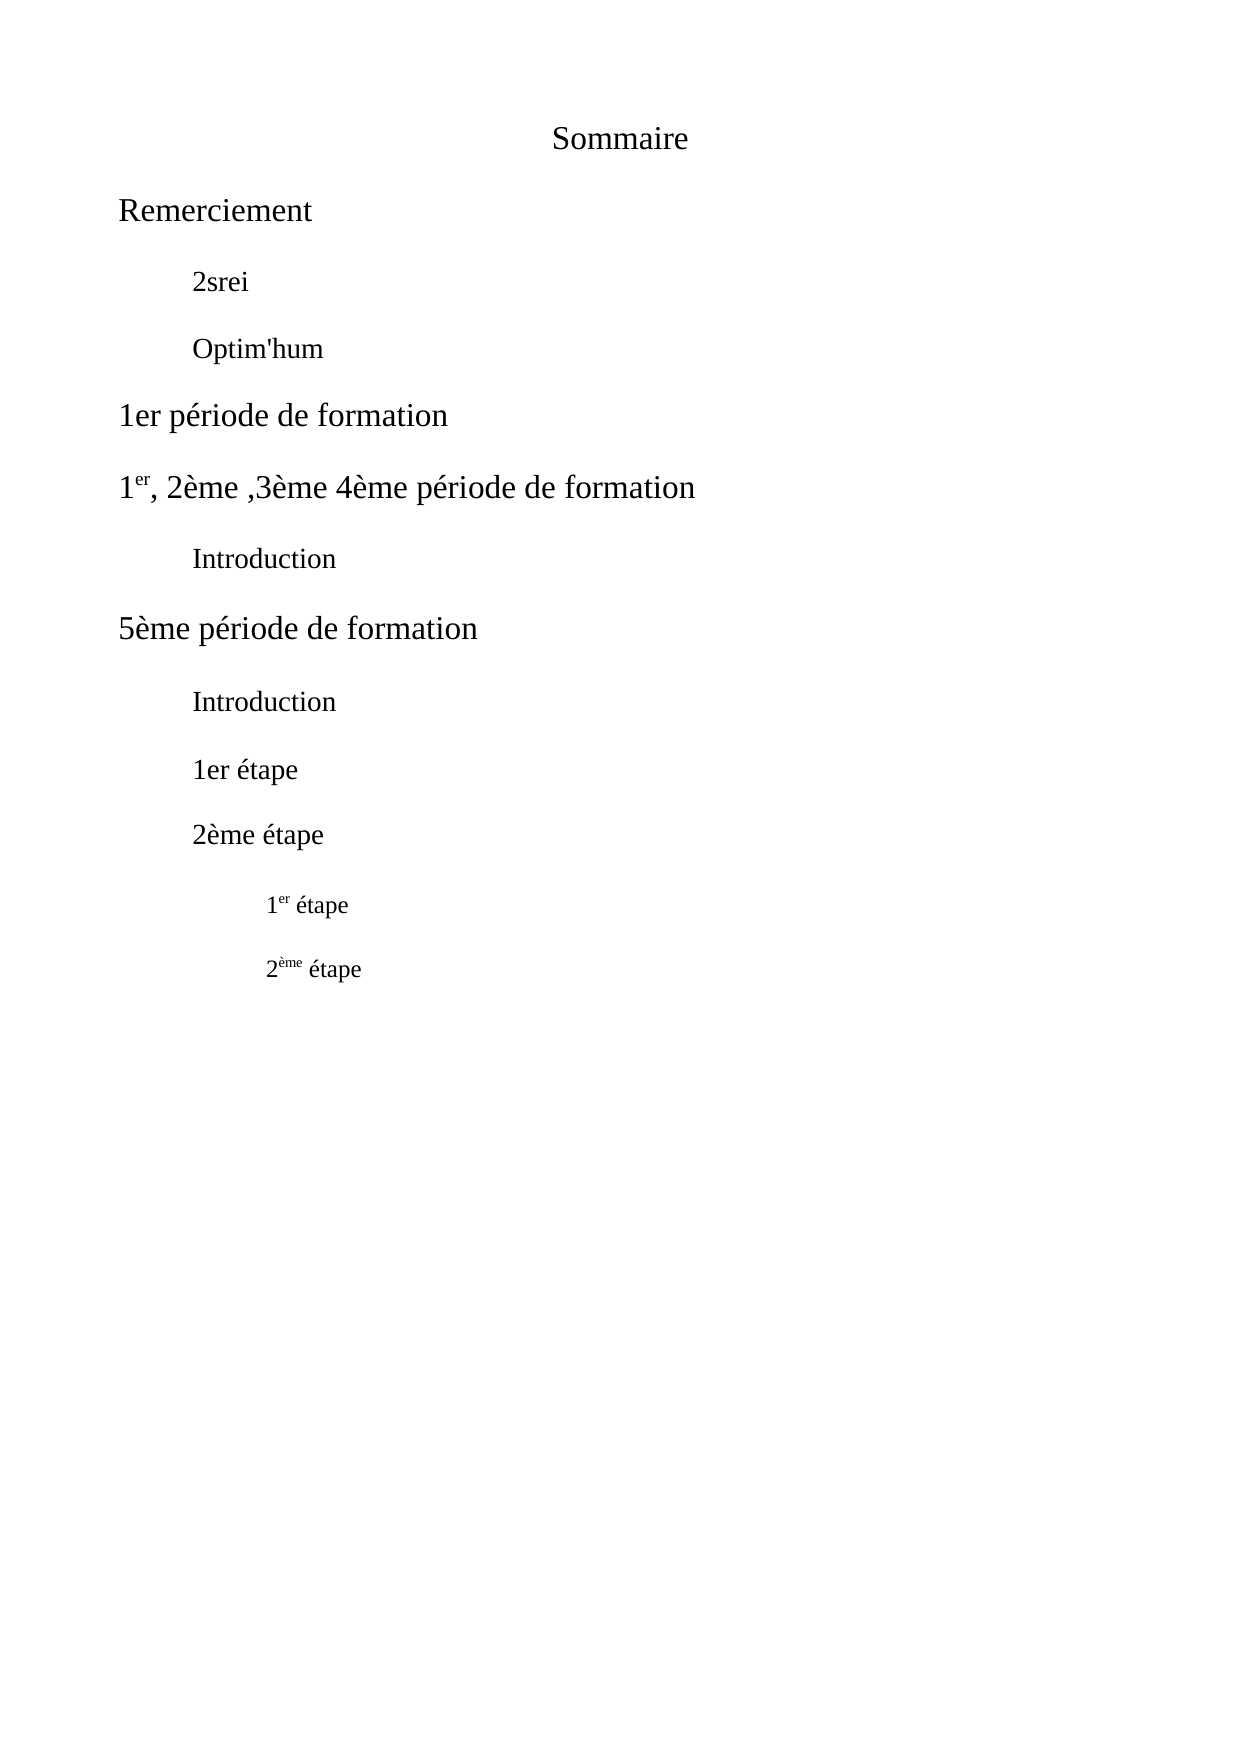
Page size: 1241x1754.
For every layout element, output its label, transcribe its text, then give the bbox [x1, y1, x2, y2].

text 1er étape [118, 882, 1122, 921]
text Introduction [118, 540, 1122, 576]
text Remerciement [118, 190, 1122, 228]
text 2ème étape [118, 954, 1122, 983]
text 1er, 2ème ,3ème 4ème période de formation [118, 468, 1122, 506]
text 2ème étape [118, 817, 1122, 851]
text Introduction [118, 680, 1122, 719]
text 5ème période de formation [118, 608, 1122, 647]
text Sommaire [118, 118, 1122, 156]
text 1er étape [118, 752, 1122, 786]
text 2srei [118, 262, 1122, 298]
text Optim'hum [118, 331, 1122, 364]
text 1er période de formation [118, 396, 1122, 434]
